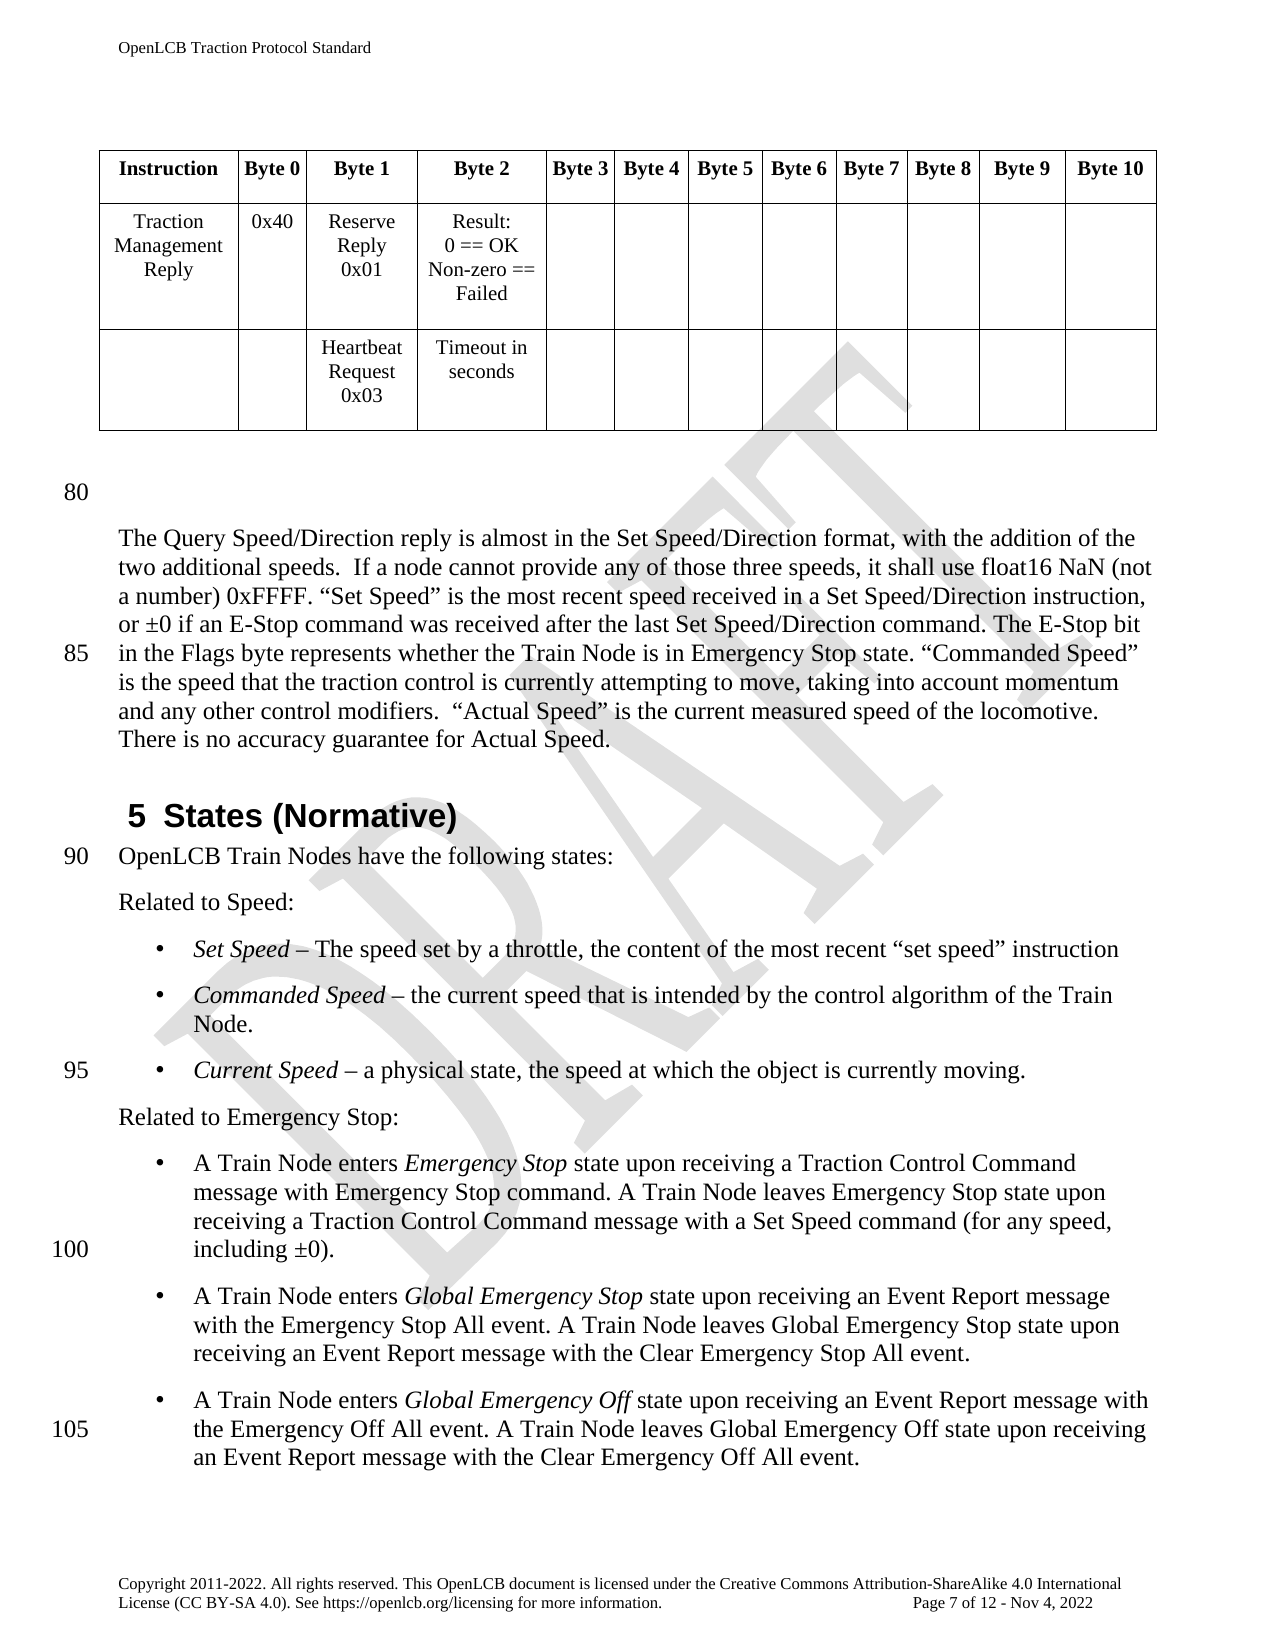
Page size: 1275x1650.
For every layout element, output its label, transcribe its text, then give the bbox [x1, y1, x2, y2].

text [675, 887, 816, 916]
table_header Byte 1 [307, 151, 417, 203]
table_cell [763, 204, 836, 329]
table_header Byte 3 [547, 151, 614, 203]
text Related to Emergency Stop: [491, 1102, 584, 1131]
text OpenLCB Train Nodes have the following states: [805, 841, 1157, 869]
text Related to Emergency Stop: [298, 1102, 472, 1131]
table_cell [689, 330, 762, 430]
text OpenLCB Train Nodes have the following states: [680, 841, 787, 869]
text Related to Emergency Stop: [609, 1102, 1157, 1131]
table_cell [615, 330, 688, 430]
list A Train Node enters Global Emergency Stop state upon receiving an Event Report message with the Emergency Stop All event. A Train Node leaves Global Emergency Stop state upon receiving an Event Report message with the Clear Emergency Stop All event. [156, 1281, 1157, 1367]
subtitle States (Normative) [118, 796, 618, 834]
table_cell [547, 330, 614, 430]
text Related to Emergency Stop: [118, 1102, 284, 1131]
text OpenLCB Train Nodes have the following states: [496, 841, 642, 869]
table_header Byte 8 [908, 151, 979, 203]
table_cell [547, 204, 614, 329]
list Commanded Speed – the current speed that is intended by the control algorithm of the Train Node. [156, 980, 207, 1031]
list Current Speed – a physical state, the speed at which the object is currently moving. [561, 1055, 1157, 1084]
subtitle [906, 796, 1157, 834]
table_header Byte 5 [689, 151, 762, 203]
table_cell Timeout in seconds [418, 330, 546, 430]
table_cell [837, 330, 907, 399]
list Commanded Speed – the current speed that is intended by the control algorithm of the Train Node. [615, 980, 1157, 1038]
table_cell [980, 204, 1065, 329]
list Set Speed – The speed set by a throttle, the content of the most recent “set speed” instruction [708, 934, 1157, 962]
table_header Byte 2 [418, 151, 546, 203]
list Current Speed – a physical state, the speed at which the object is currently moving. [156, 1055, 237, 1084]
table_cell [980, 330, 1065, 430]
table_cell [1066, 204, 1156, 329]
subtitle [612, 796, 701, 834]
table_header Instruction [100, 151, 238, 203]
table_header Byte 6 [763, 151, 836, 203]
list A Train Node enters Global Emergency Off state upon receiving an Event Report message with the Emergency Off All event. A Train Node leaves Global Emergency Off state upon receiving an Event Report message with the Clear Emergency Off All event. [156, 1385, 1157, 1471]
table_header Byte 10 [1066, 151, 1156, 203]
text OpenLCB Train Nodes have the following states: [368, 841, 479, 869]
list Current Speed – a physical state, the speed at which the object is currently moving. [251, 1055, 436, 1084]
text OpenLCB Train Nodes have the following states: [118, 841, 346, 869]
table_cell [1066, 330, 1156, 430]
list Set Speed – The speed set by a throttle, the content of the most recent “set speed” instruction [541, 934, 706, 962]
table_cell [239, 330, 306, 430]
table_cell Result: 0 == OK Non-zero == Failed [418, 204, 546, 329]
list Set Speed – The speed set by a throttle, the content of the most recent “set speed” instruction [440, 934, 515, 962]
text [393, 887, 513, 916]
text [530, 887, 674, 916]
table_cell [837, 374, 907, 430]
table_cell Reserve Reply 0x01 [307, 204, 417, 329]
text The Query Speed/Direction reply is almost in the Set Speed/Direction format, with the addition of the two additional speeds. If a node cannot provide any of those three speeds, it shall use float16 NaN (not a number) 0xFFFF. “Set Speed” is the most recent speed received in a Set Speed/Direction instruction, or ±0 if an E-Stop command was received after the last Set Speed/Direction command. The E-Stop bit in the Flags byte represents whether the Train Node is in Emergency Stop state. “Commanded Speed” is the speed that the traction control is currently attempting to move, taking into account momentum and any other control modifiers. “Actual Speed” is the current measured speed of the locomotive. There is no accuracy guarantee for Actual Speed. [118, 523, 813, 753]
table_cell [837, 204, 907, 329]
list A Train Node enters Emergency Stop state upon receiving a Traction Control Command message with Emergency Stop command. A Train Node leaves Emergency Stop state upon receiving a Traction Control Command message with a Set Speed command (for any speed, including ±0). [478, 1148, 1157, 1263]
text The Query Speed/Direction reply is almost in the Set Speed/Direction format, with the addition of the two additional speeds. If a node cannot provide any of those three speeds, it shall use float16 NaN (not a number) 0xFFFF. “Set Speed” is the most recent speed received in a Set Speed/Direction instruction, or ±0 if an E-Stop command was received after the last Set Speed/Direction command. The E-Stop bit in the Flags byte represents whether the Train Node is in Emergency Stop state. “Commanded Speed” is the speed that the traction control is currently attempting to move, taking into account momentum and any other control modifiers. “Actual Speed” is the current measured speed of the locomotive. There is no accuracy guarantee for Actual Speed. [665, 523, 1157, 753]
text Related to Speed: [118, 887, 379, 916]
table_cell Traction Management Reply [100, 204, 238, 329]
list A Train Node enters Emergency Stop state upon receiving a Traction Control Command message with Emergency Stop command. A Train Node leaves Emergency Stop state upon receiving a Traction Control Command message with a Set Speed command (for any speed, including ±0). [156, 1148, 416, 1263]
list Current Speed – a physical state, the speed at which the object is currently moving. [454, 1055, 547, 1084]
table_cell [100, 330, 238, 430]
table_header Byte 9 [980, 151, 1065, 203]
table_header Byte 4 [615, 151, 688, 203]
table_cell [908, 330, 979, 430]
table_cell [615, 204, 688, 329]
table_header Byte 7 [837, 151, 907, 203]
table_cell [815, 392, 836, 430]
table_cell 0x40 [239, 204, 306, 329]
list Commanded Speed – the current speed that is intended by the control algorithm of the Train Node. [507, 980, 657, 1038]
table_cell Heartbeat Request 0x03 [307, 330, 417, 430]
subtitle [739, 796, 882, 834]
list Set Speed – The speed set by a throttle, the content of the most recent “set speed” instruction [156, 934, 425, 962]
table_cell [908, 204, 979, 329]
list A Train Node enters Emergency Stop state upon receiving a Traction Control Command message with Emergency Stop command. A Train Node leaves Emergency Stop state upon receiving a Traction Control Command message with a Set Speed command (for any speed, including ±0). [344, 1148, 494, 1251]
table_header Byte 0 [239, 151, 306, 203]
list Commanded Speed – the current speed that is intended by the control algorithm of the Train Node. [211, 980, 391, 1038]
table_cell [689, 204, 762, 329]
list Commanded Speed – the current speed that is intended by the control algorithm of the Train Node. [373, 980, 501, 1038]
text [824, 887, 1157, 916]
table_cell [763, 330, 836, 425]
